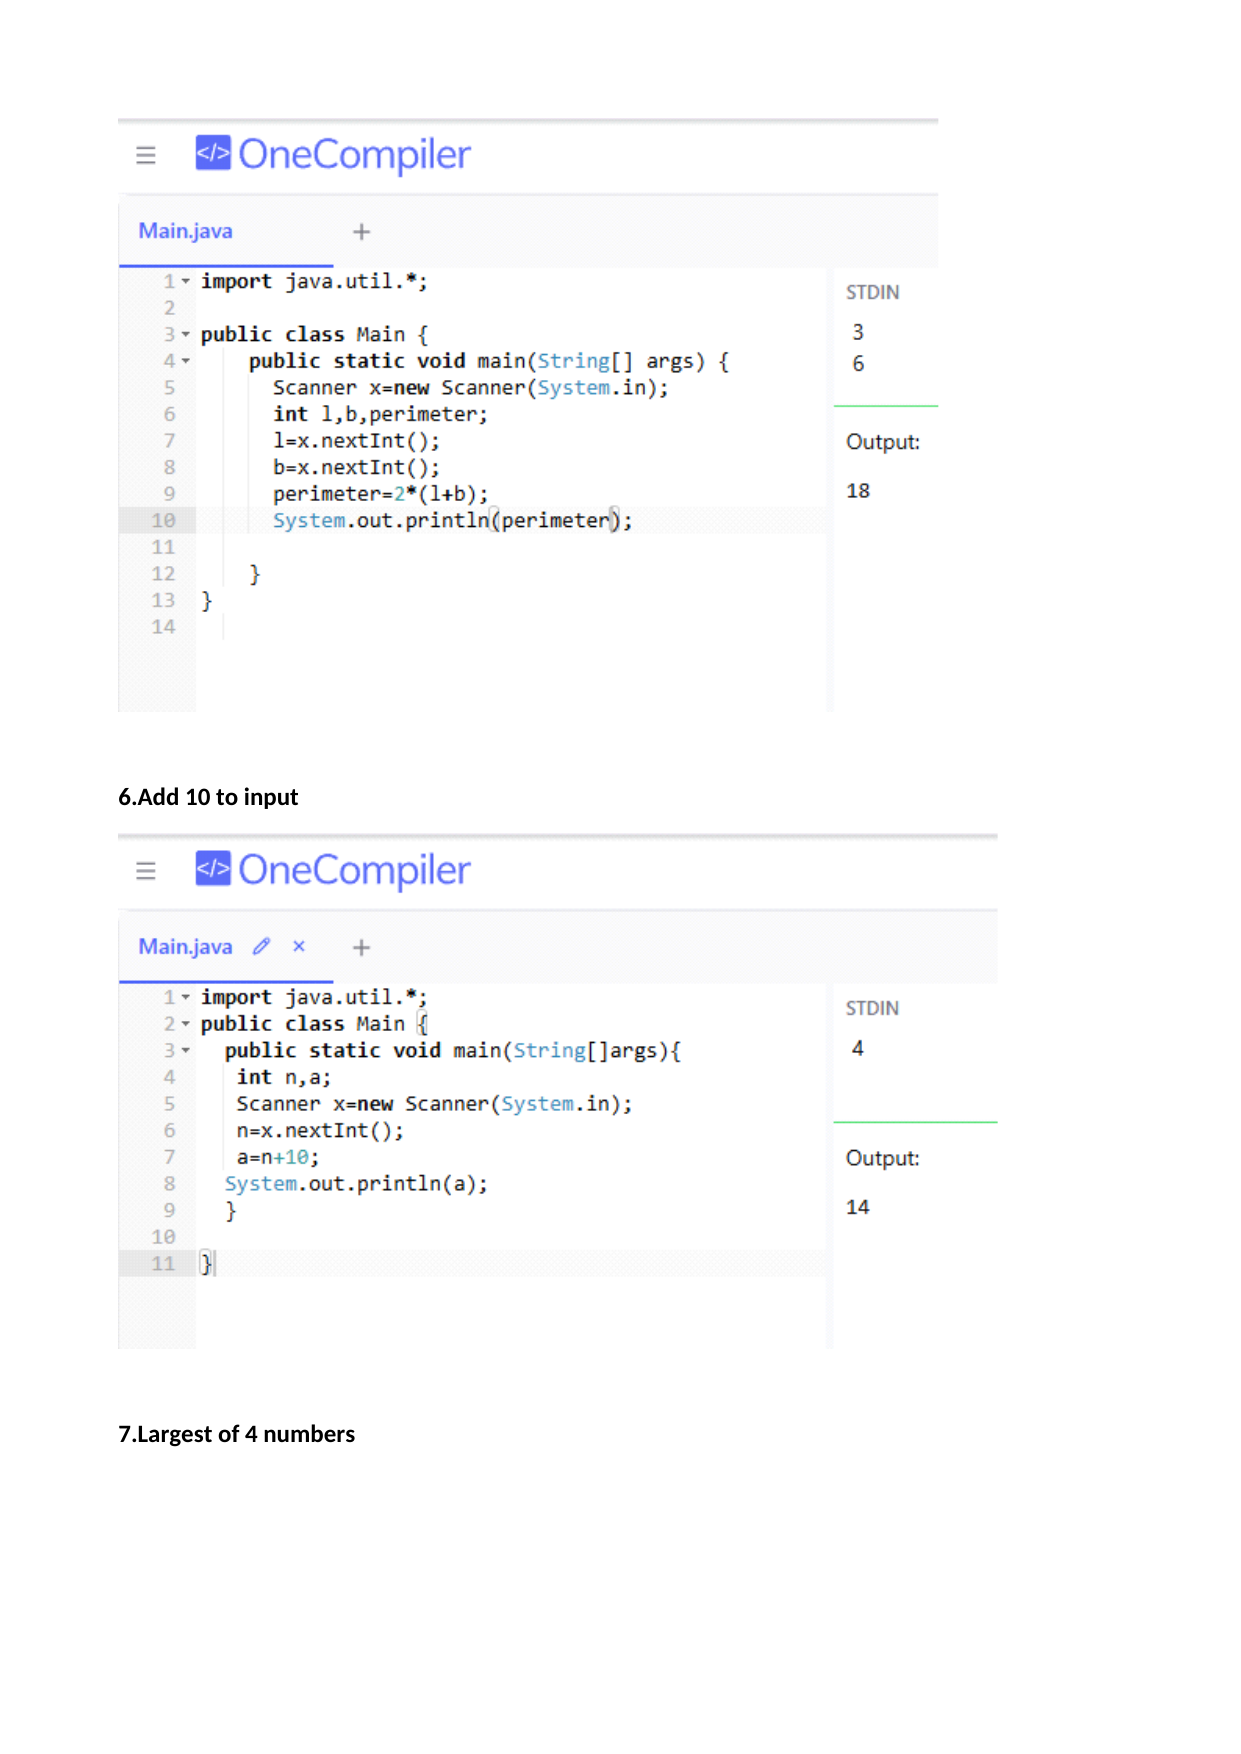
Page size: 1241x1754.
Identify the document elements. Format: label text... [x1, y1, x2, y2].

text 7.Largest of 4 numbers [118, 1418, 1122, 1449]
text 6.Add 10 to input [118, 782, 1122, 812]
